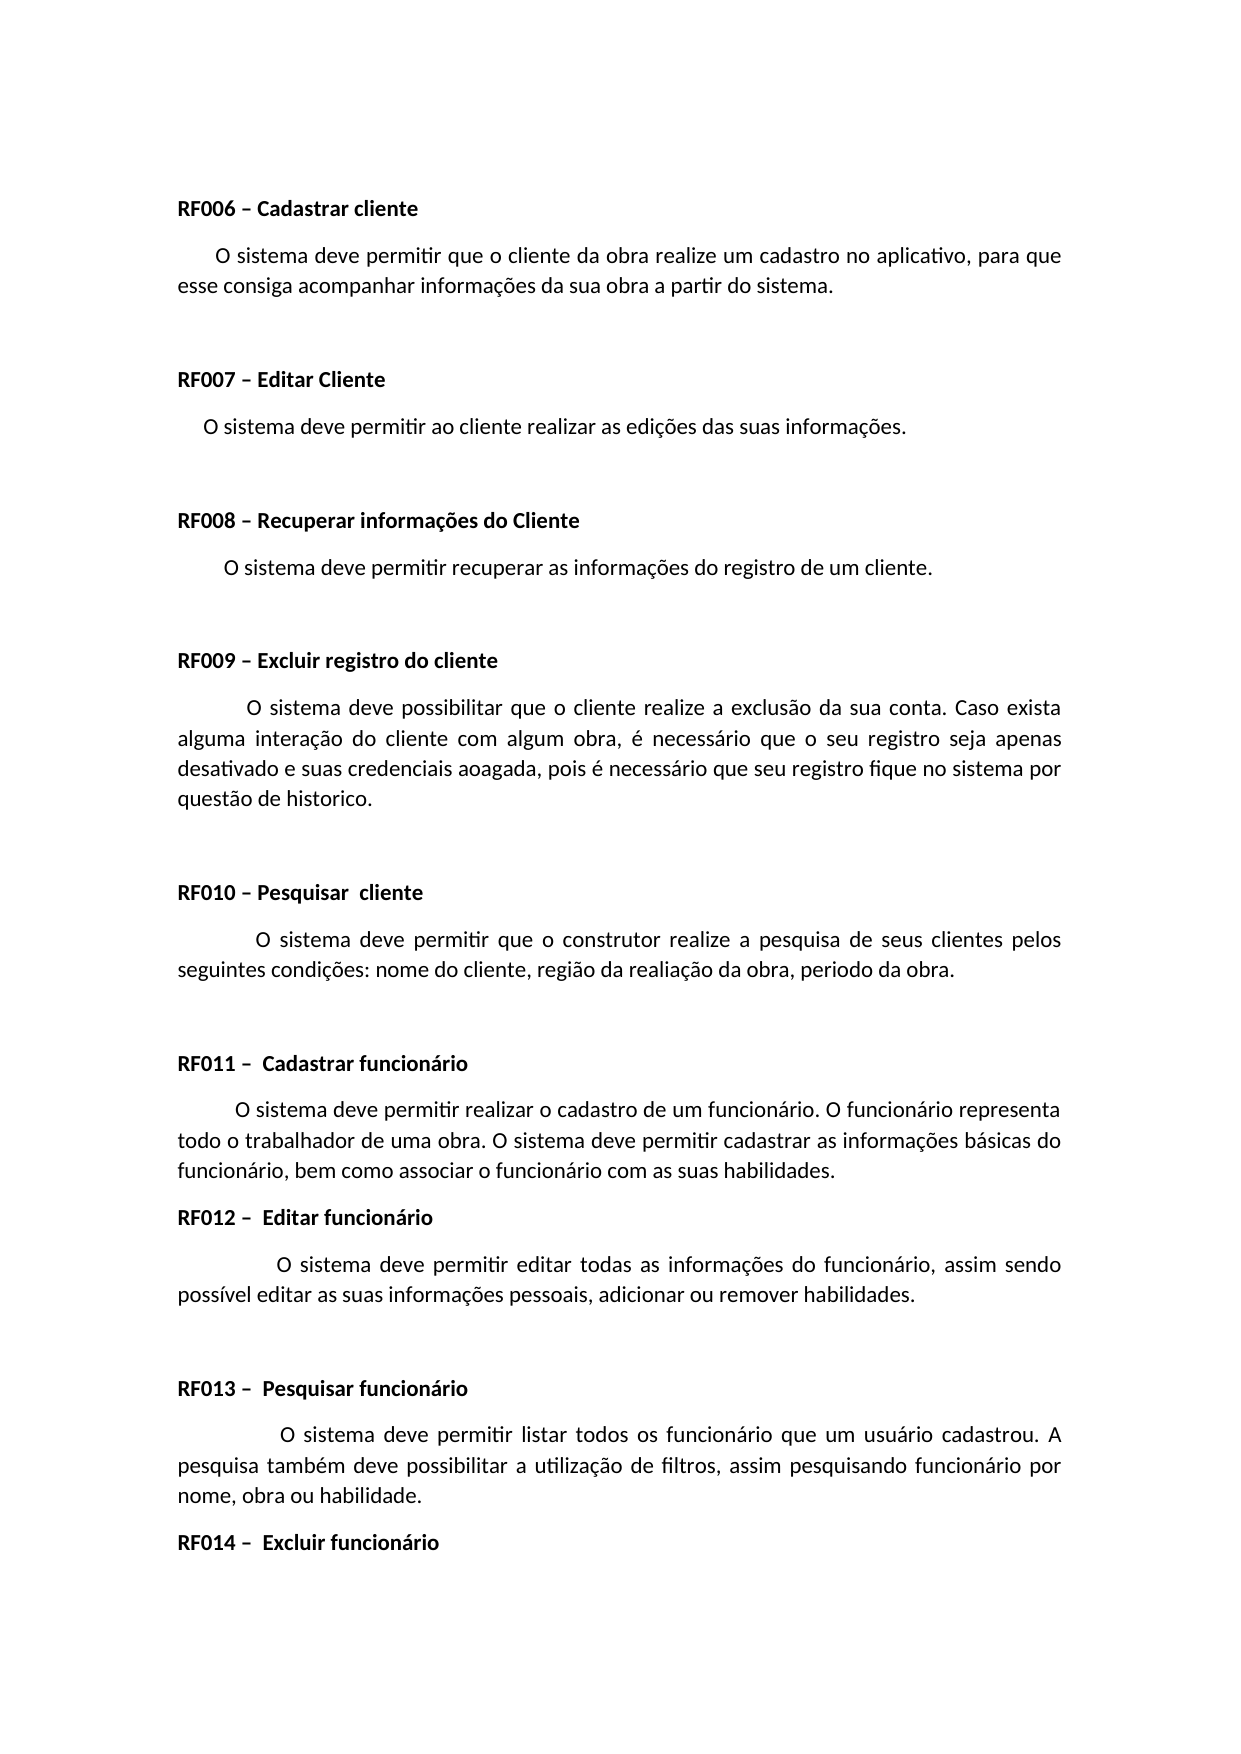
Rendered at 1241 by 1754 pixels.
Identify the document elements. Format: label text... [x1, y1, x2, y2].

text O sistema deve permitir realizar o cadastro de um funcionário. O funcionário representa todo o trabalhador de uma obra. O sistema deve permitir cadastrar as informações básicas do funcionário, bem como associar o funcionário com as suas habilidades. [177, 1096, 1063, 1184]
text O sistema deve permitir recuperar as informações do registro de um cliente. [177, 553, 1063, 581]
text RF008 – Recuperar informações do Cliente [177, 506, 1063, 534]
text O sistema deve permitir que o construtor realize a pesquisa de seus clientes pelos seguintes condições: nome do cliente, região da realiação da obra, periodo da obra. [177, 925, 1063, 983]
text RF012 – Editar funcionário [177, 1203, 1063, 1231]
text O sistema deve permitir listar todos os funcionário que um usuário cadastrou. A pesquisa também deve possibilitar a utilização de filtros, assim pesquisando funcionário por nome, obra ou habilidade. [177, 1421, 1063, 1509]
text RF011 – Cadastrar funcionário [177, 1049, 1063, 1077]
text O sistema deve possibilitar que o cliente realize a exclusão da sua conta. Caso exista alguma interação do cliente com algum obra, é necessário que o seu registro seja apenas desativado e suas credenciais aoagada, pois é necessário que seu registro fique no sistema por questão de historico. [177, 693, 1063, 812]
text RF006 – Cadastrar cliente [177, 194, 1063, 222]
text RF013 – Pesquisar funcionário [177, 1374, 1063, 1402]
text RF010 – Pesquisar cliente [177, 878, 1063, 906]
text RF014 – Excluir funcionário [177, 1528, 1063, 1556]
text RF009 – Excluir registro do cliente [177, 647, 1063, 674]
text O sistema deve permitir ao cliente realizar as edições das suas informações. [177, 412, 1063, 440]
text RF007 – Editar Cliente [177, 365, 1063, 393]
text O sistema deve permitir que o cliente da obra realize um cadastro no aplicativo, para que esse consiga acompanhar informações da sua obra a partir do sistema. [177, 241, 1063, 299]
text O sistema deve permitir editar todas as informações do funcionário, assim sendo possível editar as suas informações pessoais, adicionar ou remover habilidades. [177, 1250, 1063, 1308]
